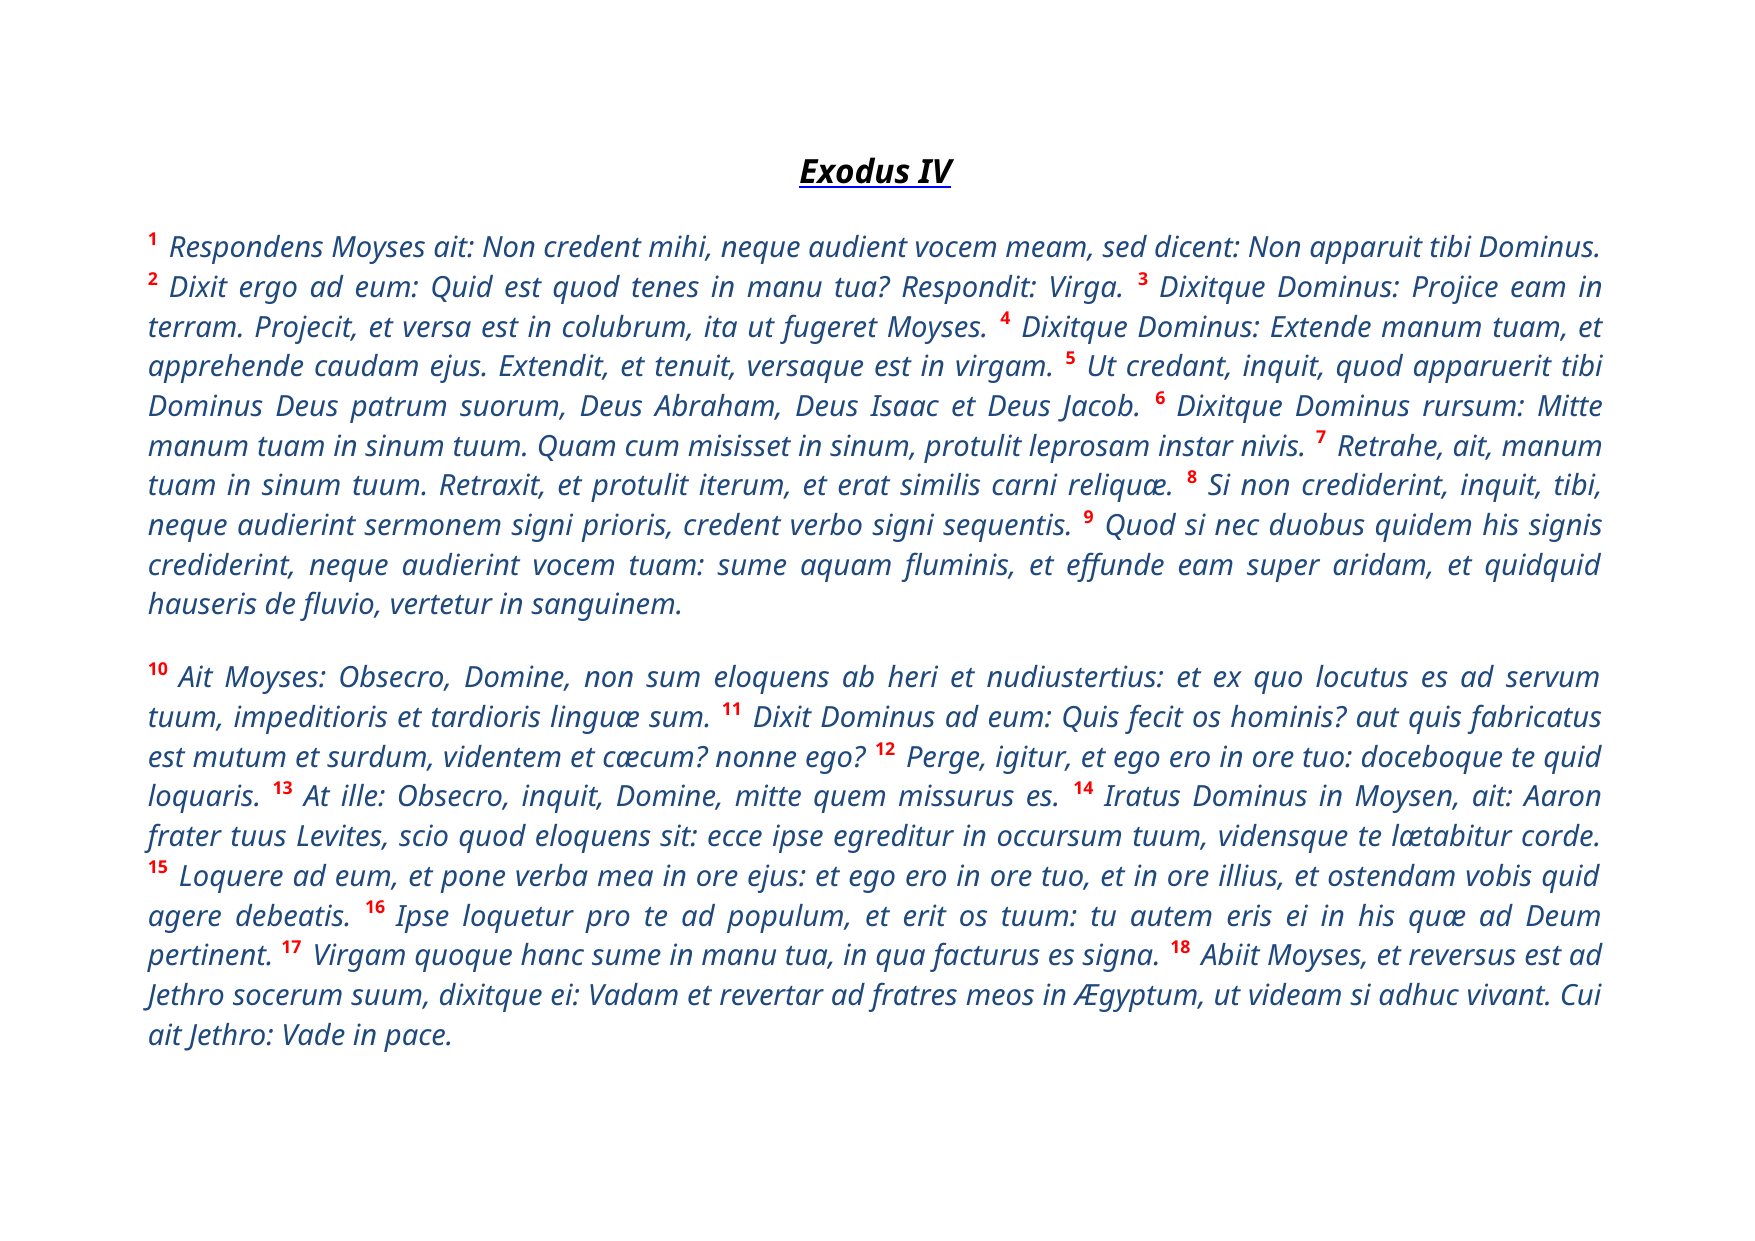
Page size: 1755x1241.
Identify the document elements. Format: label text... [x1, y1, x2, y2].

text 10 Ait Moyses: Obsecro, Domine, non sum eloquens ab heri et nudiustertius: et ex quo locutus es ad servum tuum, impeditioris et tardioris linguæ sum. 11 Dixit Dominus ad eum: Quis fecit os hominis? aut quis fabricatus est mutum et surdum, videntem et cæcum? nonne ego? 12 Perge, igitur, et ego ero in ore tuo: doceboque te quid loquaris. 13 At ille: Obsecro, inquit, Domine, mitte quem missurus es. 14 Iratus Dominus in Moysen, ait: Aaron frater tuus Levites, scio quod eloquens sit: ecce ipse egreditur in occursum tuum, vidensque te lætabitur corde. 15 Loquere ad eum, et pone verba mea in ore ejus: et ego ero in ore tuo, et in ore illius, et ostendam vobis quid agere debeatis. 16 Ipse loquetur pro te ad populum, et erit os tuum: tu autem eris ei in his quæ ad Deum pertinent. 17 Virgam quoque hanc sume in manu tua, in qua facturus es signa. 18 Abiit Moyses, et reversus est ad Jethro socerum suum, dixitque ei: Vadam et revertar ad fratres meos in Ægyptum, ut videam si adhuc vivant. Cui ait Jethro: Vade in pace. [148, 657, 1606, 1053]
text 1 Respondens Moyses ait: Non credent mihi, neque audient vocem meam, sed dicent: Non apparuit tibi Dominus. 2 Dixit ergo ad eum: Quid est quod tenes in manu tua? Respondit: Virga. 3 Dixitque Dominus: Projice eam in terram. Projecit, et versa est in colubrum, ita ut fugeret Moyses. 4 Dixitque Dominus: Extende manum tuam, et apprehende caudam ejus. Extendit, et tenuit, versaque est in virgam. 5 Ut credant, inquit, quod apparuerit tibi Dominus Deus patrum suorum, Deus Abraham, Deus Isaac et Deus Jacob. 6 Dixitque Dominus rursum: Mitte manum tuam in sinum tuum. Quam cum misisset in sinum, protulit leprosam instar nivis. 7 Retrahe, ait, manum tuam in sinum tuum. Retraxit, et protulit iterum, et erat similis carni reliquæ. 8 Si non crediderint, inquit, tibi, neque audierint sermonem signi prioris, credent verbo signi sequentis. 9 Quod si nec duobus quidem his signis crediderint, neque audierint vocem tuam: sume aquam fluminis, et effunde eam super aridam, et quidquid hauseris de fluvio, vertetur in sanguinem. [148, 226, 1606, 623]
text Exodus IV [148, 148, 1606, 193]
